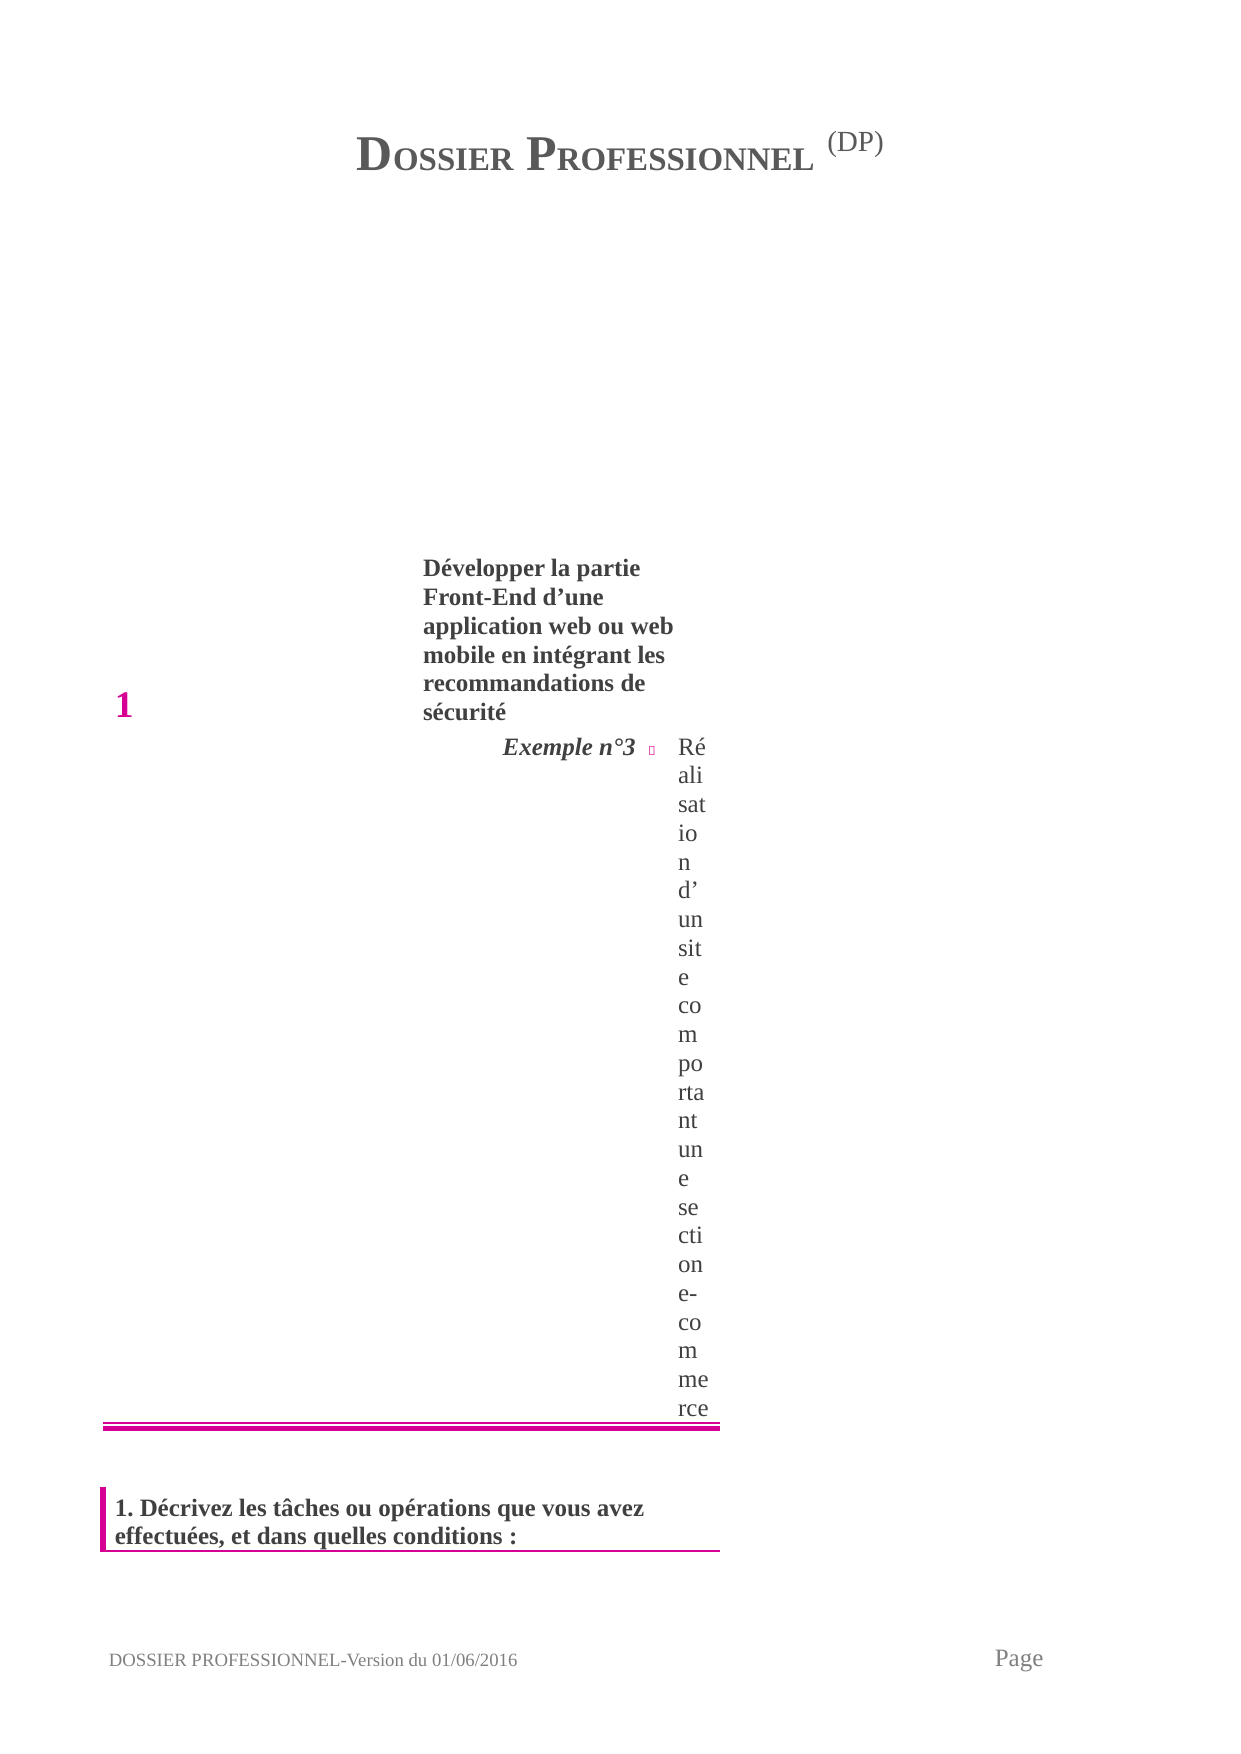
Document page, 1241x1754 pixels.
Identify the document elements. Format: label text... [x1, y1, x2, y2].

table_cell [103, 1431, 667, 1487]
table_cell Exemple n°3  [103, 726, 667, 1422]
table_header 1 [103, 548, 412, 726]
table_cell [667, 1431, 720, 1487]
table_cell 1. Décrivez les tâches ou opérations que vous avez effectuées, et dans quelles conditions : [106, 1487, 720, 1550]
table_cell Réalisation d’un site comportant une section e-commerce [667, 726, 720, 1422]
table_header Développer la partie Front-End d’une application web ou web mobile en intégrant les recommandations de sécurité [412, 548, 720, 726]
